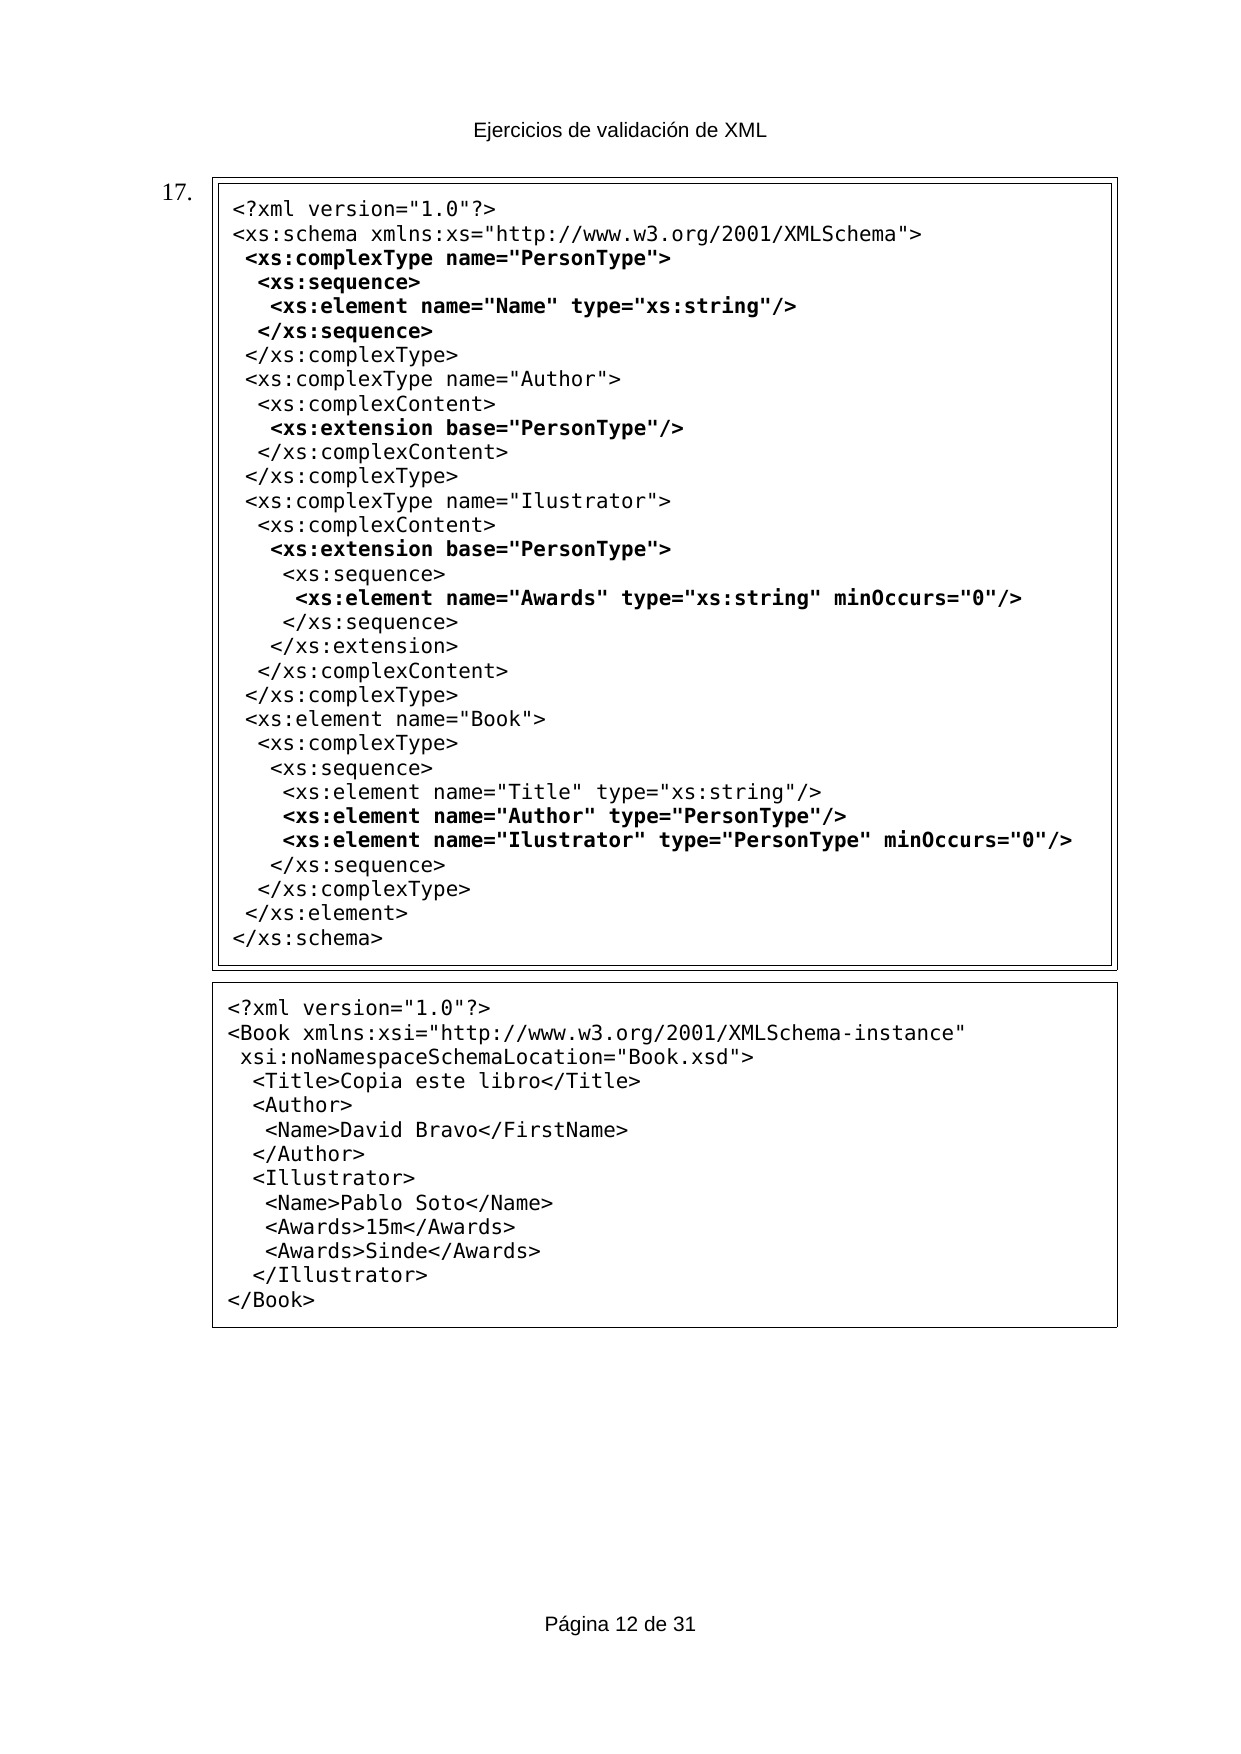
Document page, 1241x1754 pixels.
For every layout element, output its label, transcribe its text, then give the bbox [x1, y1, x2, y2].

table_cell [118, 172, 207, 976]
table_cell <?xml version="1.0"?> <Book xmlns:xsi="http://www.w3.org/2001/XMLSchema-instance" xsi:noNamespaceSchemaLocation="Book.xsd"> <Title>Copia este libro</Title> <Author> <Name>David Bravo</FirstName> </Author> <Illustrator> <Name>Pablo Soto</Name> <Awards>15m</Awards> <Awards>Sinde</Awards> </Illustrator> </Book> [207, 976, 1123, 1333]
table_cell [118, 976, 207, 1333]
table_cell <?xml version="1.0"?> <xs:schema xmlns:xs="http://www.w3.org/2001/XMLSchema"> <xs:complexType name="PersonType"> <xs:sequence> <xs:element name="Name" type="xs:string"/> </xs:sequence> </xs:complexType> <xs:complexType name="Author"> <xs:complexContent> <xs:extension base="PersonType"/> </xs:complexContent> </xs:complexType> <xs:complexType name="Ilustrator"> <xs:complexContent> <xs:extension base="PersonType"> <xs:sequence> <xs:element name="Awards" type="xs:string" minOccurs="0"/> </xs:sequence> </xs:extension> </xs:complexContent> </xs:complexType> <xs:element name="Book"> <xs:complexType> <xs:sequence> <xs:element name="Title" type="xs:string"/> <xs:element name="Author" type="PersonType"/> <xs:element name="Ilustrator" type="PersonType" minOccurs="0"/> </xs:sequence> </xs:complexType> </xs:element> </xs:schema> [207, 172, 1123, 976]
